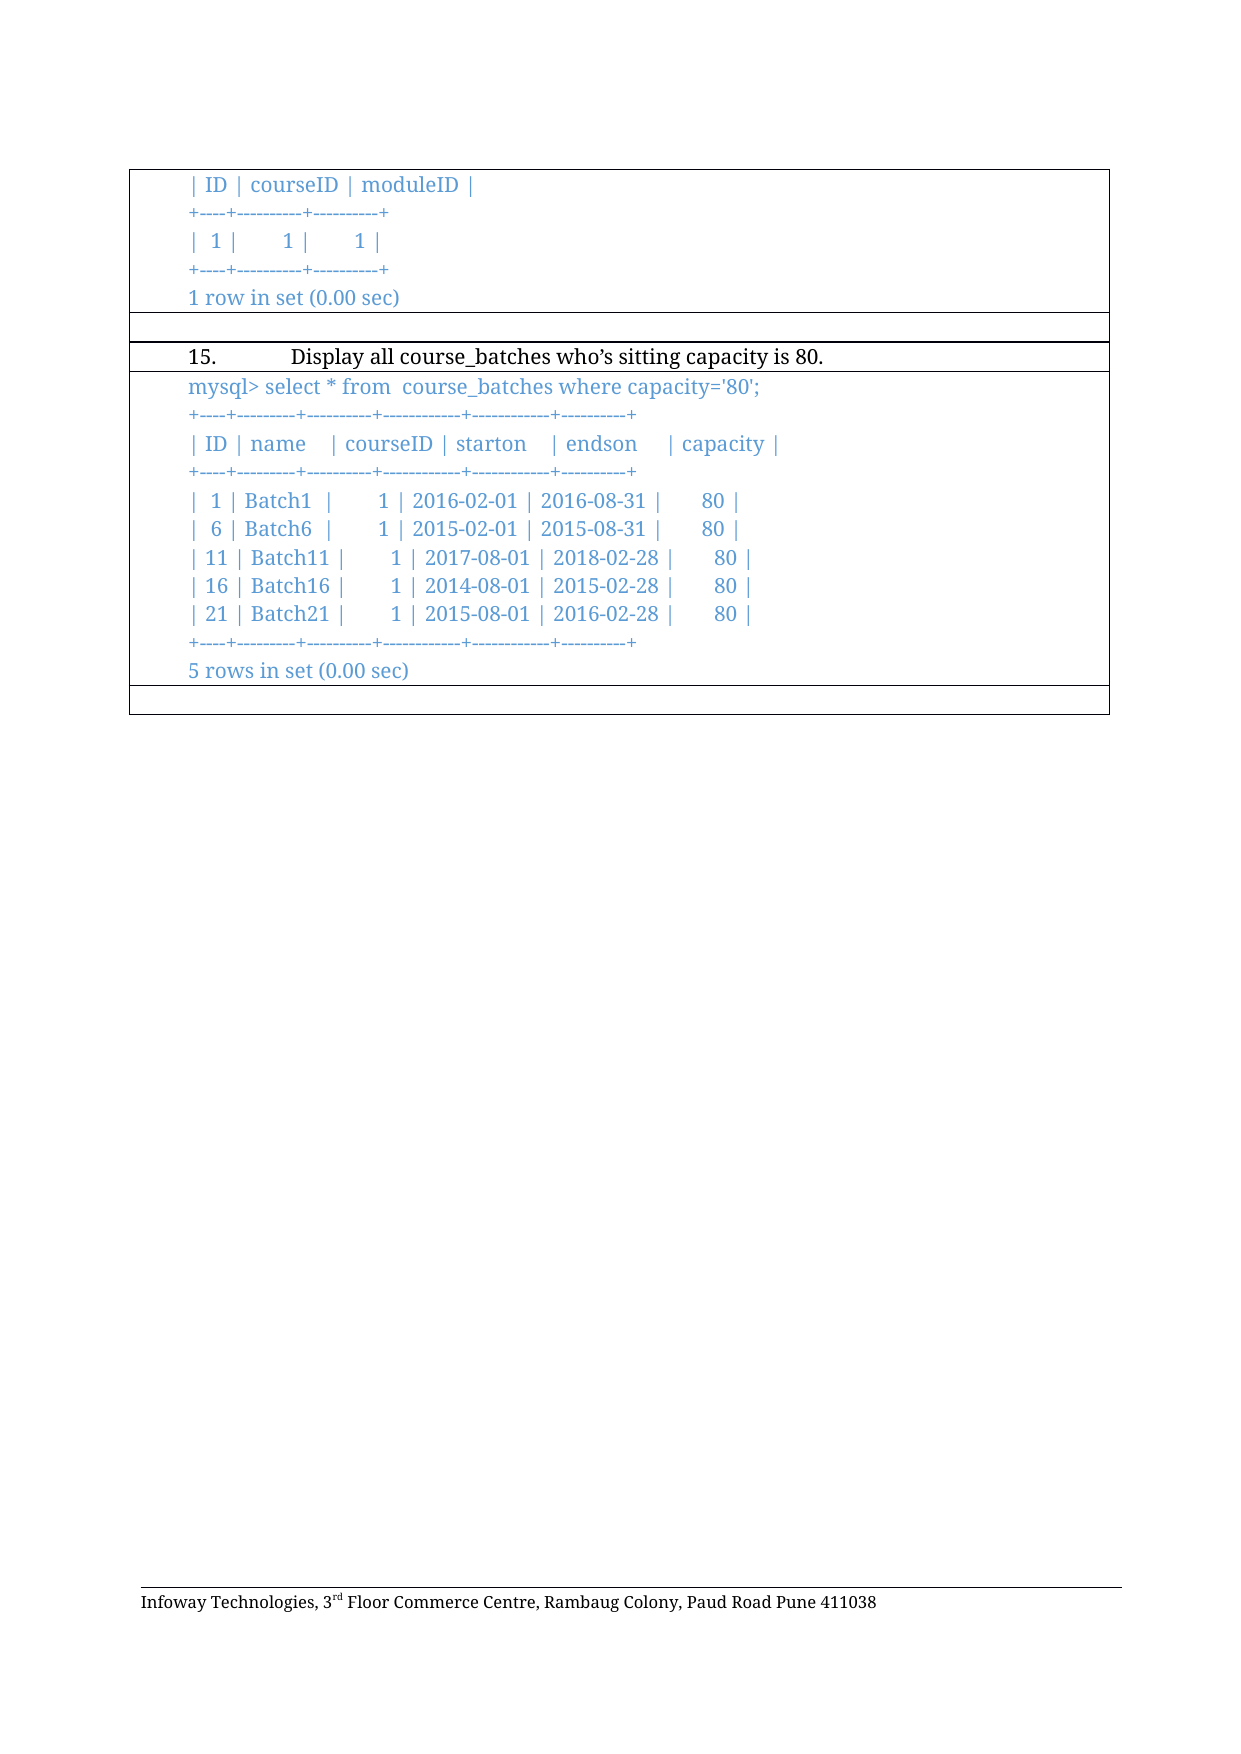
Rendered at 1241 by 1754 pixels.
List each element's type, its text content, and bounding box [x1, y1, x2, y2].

table_cell Display all course_batches who’s sitting capacity is 80. [130, 343, 1109, 371]
table_cell mysql> select * from course_batches where capacity='80'; +----+---------+----------+------------+------------+----------+ | ID | name | courseID | starton | endson | capacity | +----+---------+----------+------------+------------+----------+ | 1 | Batch1 | 1 | 2016-02-01 | 2016-08-31 | 80 | | 6 | Batch6 | 1 | 2015-02-01 | 2015-08-31 | 80 | | 11 | Batch11 | 1 | 2017-08-01 | 2018-02-28 | 80 | | 16 | Batch16 | 1 | 2014-08-01 | 2015-02-28 | 80 | | 21 | Batch21 | 1 | 2015-08-01 | 2016-02-28 | 80 | +----+---------+----------+------------+------------+----------+ 5 rows in set (0.00 sec) [130, 372, 1109, 685]
table_cell | ID | courseID | moduleID | +----+----------+----------+ | 1 | 1 | 1 | +----+----------+----------+ 1 row in set (0.00 sec) [130, 170, 1109, 312]
table_cell [130, 686, 1109, 714]
table_cell [130, 313, 1109, 341]
